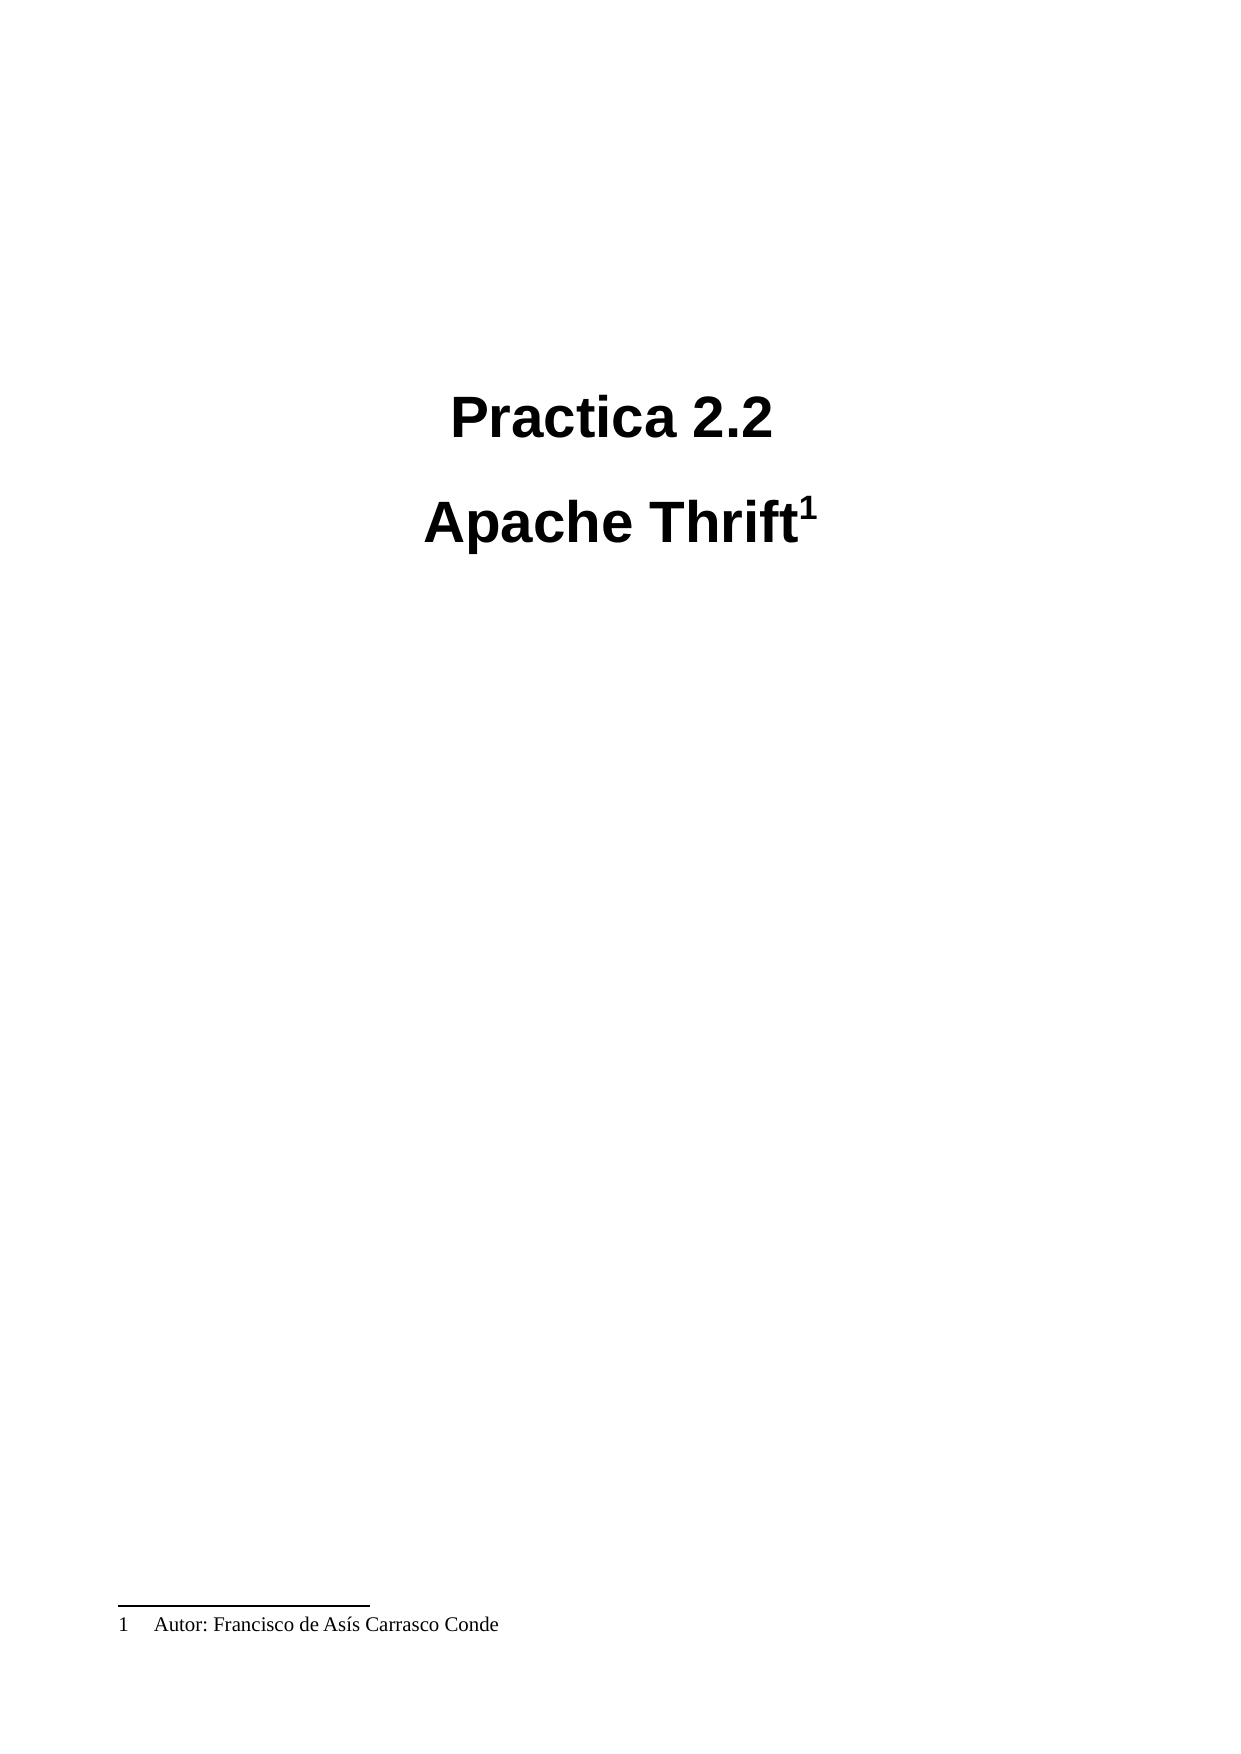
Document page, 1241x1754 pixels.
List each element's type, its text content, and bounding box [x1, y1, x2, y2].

title Practica 2.2 [118, 383, 1122, 450]
title Apache Thrift [118, 487, 1122, 554]
text Autor: Francisco de Asís Carrasco Conde [118, 1612, 1122, 1636]
